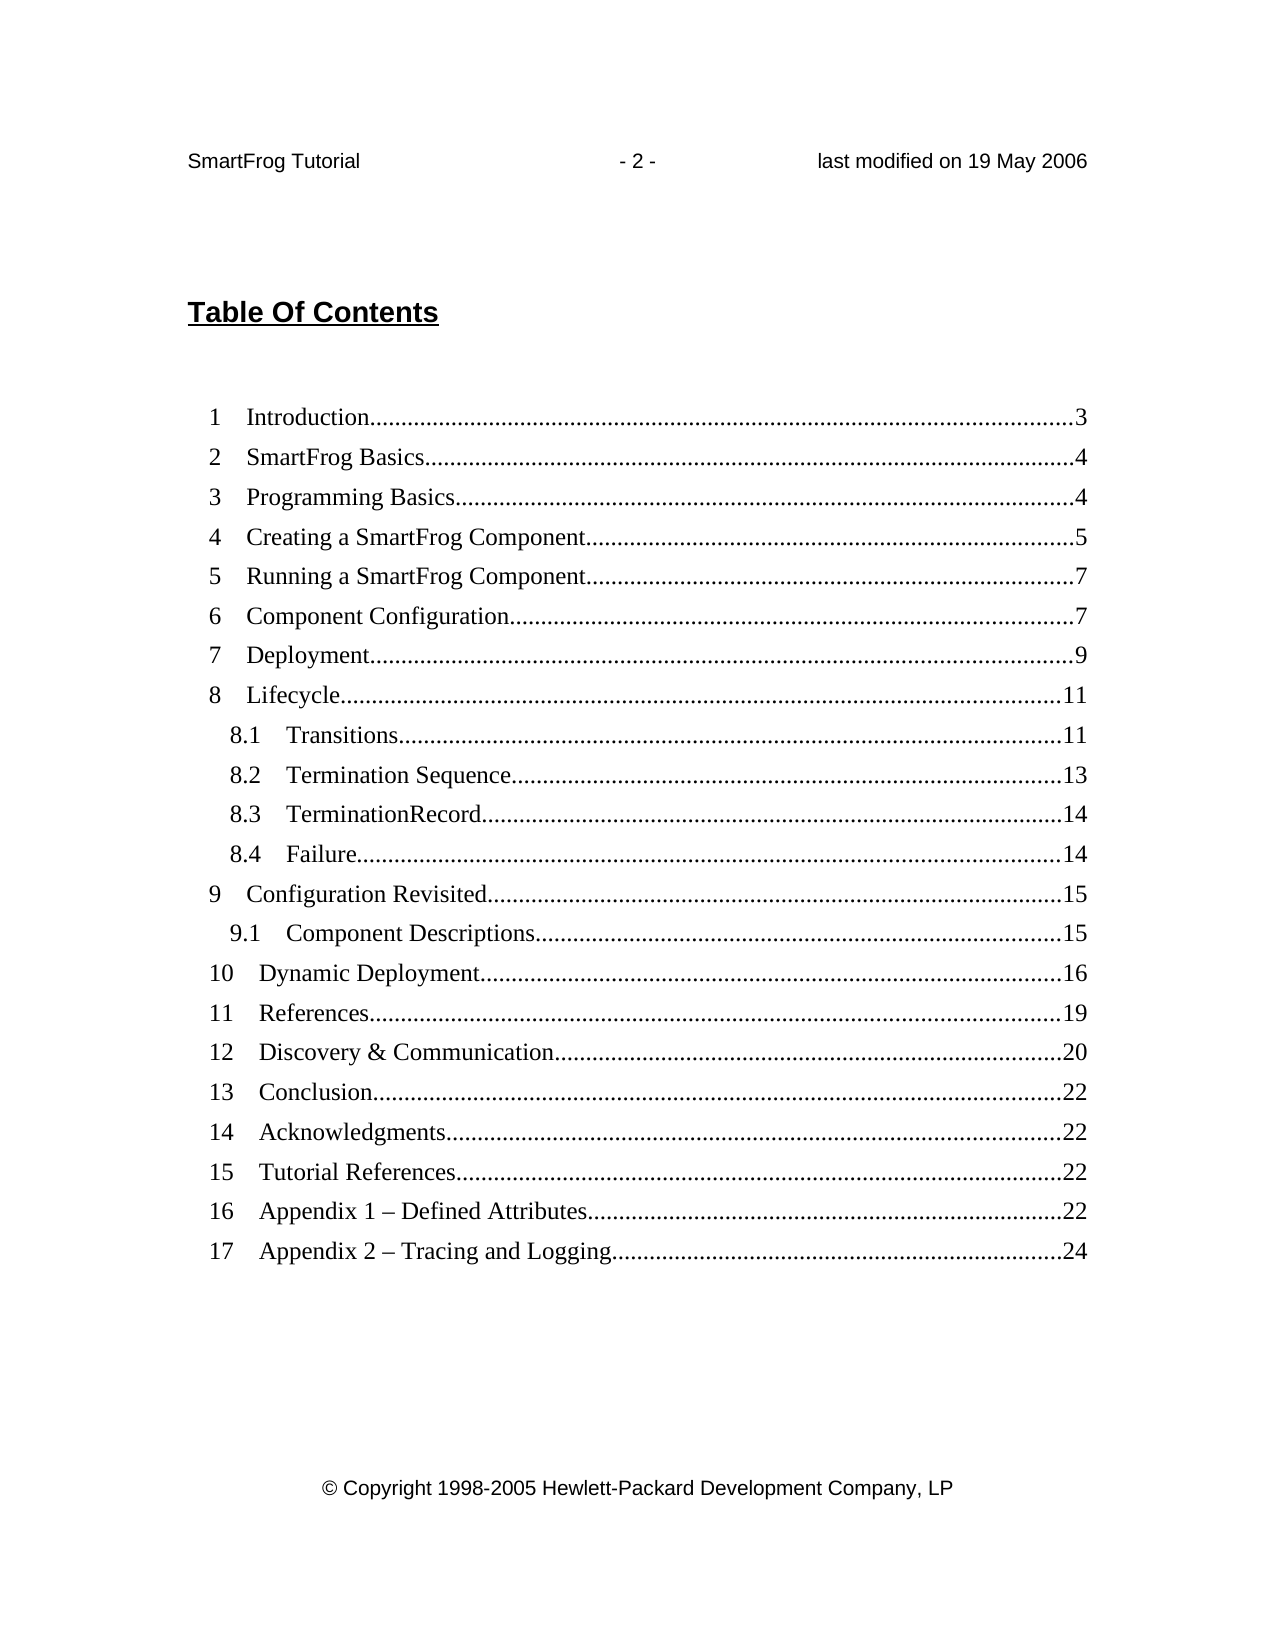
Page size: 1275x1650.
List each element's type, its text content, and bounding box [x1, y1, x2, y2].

text 8.1 Transitions 11 [229, 721, 1087, 749]
subtitle Table Of Contents [187, 296, 1087, 329]
text 16 Appendix 1 – Defined Attributes 22 [208, 1197, 1087, 1225]
text 14 Acknowledgments 22 [208, 1118, 1087, 1146]
text 9 Configuration Revisited 15 [208, 880, 1087, 907]
text 10 Dynamic Deployment 16 [208, 959, 1087, 987]
text 6 Component Configuration 7 [208, 602, 1087, 630]
text 11 References 19 [208, 999, 1087, 1027]
text 17 Appendix 2 – Tracing and Logging 24 [208, 1237, 1087, 1265]
text 8.4 Failure 14 [229, 840, 1087, 868]
text 1 Introduction 3 [208, 403, 1087, 431]
text 3 Programming Basics 4 [208, 483, 1087, 511]
text 2 SmartFrog Basics 4 [208, 443, 1087, 471]
text 15 Tutorial References 22 [208, 1158, 1087, 1185]
text 8 Lifecycle 11 [208, 681, 1087, 709]
text 5 Running a SmartFrog Component 7 [208, 562, 1087, 590]
text 8.3 TerminationRecord 14 [229, 800, 1087, 828]
text 8.2 Termination Sequence 13 [229, 761, 1087, 788]
text 7 Deployment 9 [208, 642, 1087, 669]
text 9.1 Component Descriptions 15 [229, 919, 1087, 947]
text 4 Creating a SmartFrog Component 5 [208, 523, 1087, 550]
text 12 Discovery & Communication 20 [208, 1038, 1087, 1066]
text 13 Conclusion 22 [208, 1078, 1087, 1106]
